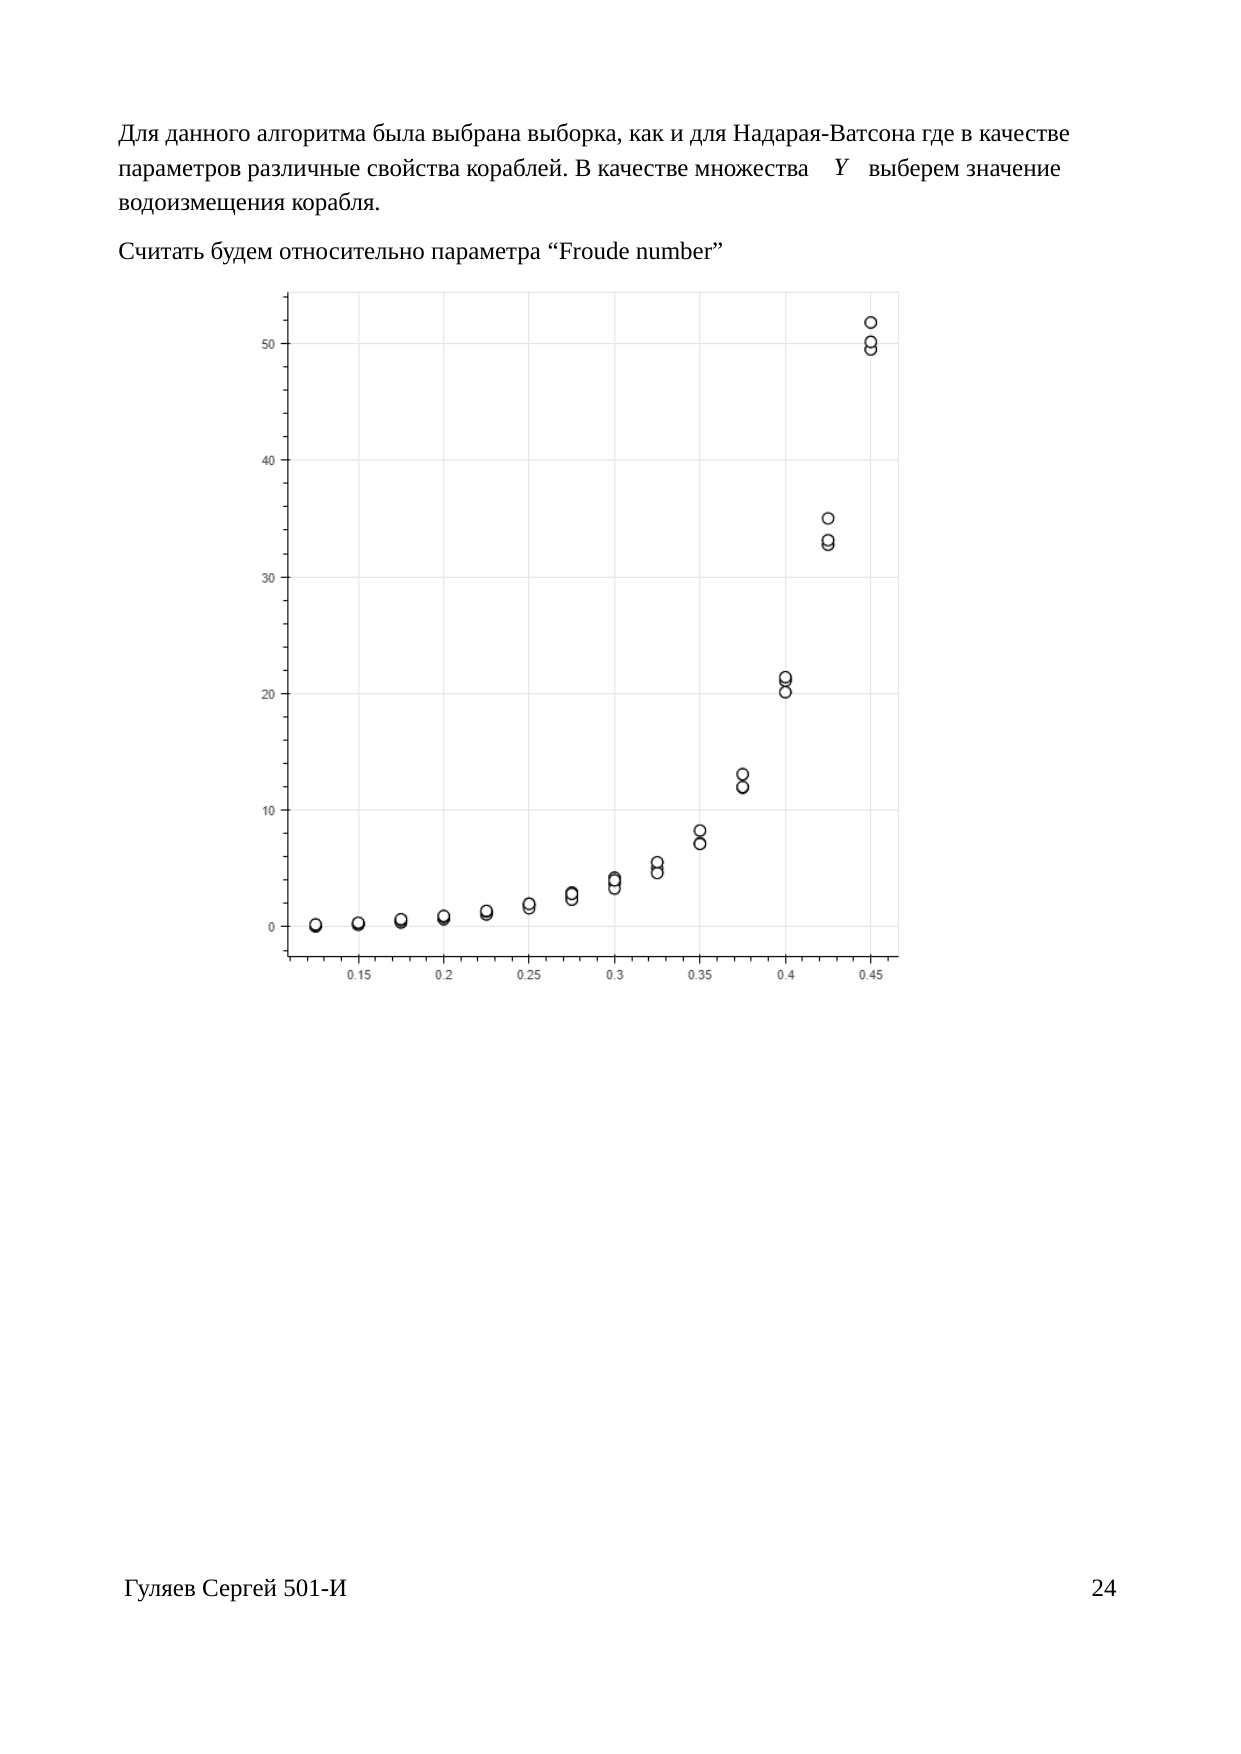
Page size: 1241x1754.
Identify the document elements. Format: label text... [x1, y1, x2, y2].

text Для данного алгоритма была выбрана выборка, как и для Надарая-Ватсона где в качестве параметров различные свойства кораблей. В качестве множества выберем значение водоизмещения корабля. [118, 118, 1122, 216]
picture [235, 286, 933, 984]
text Считать будем относительно параметра “Froude number” [118, 236, 1122, 265]
